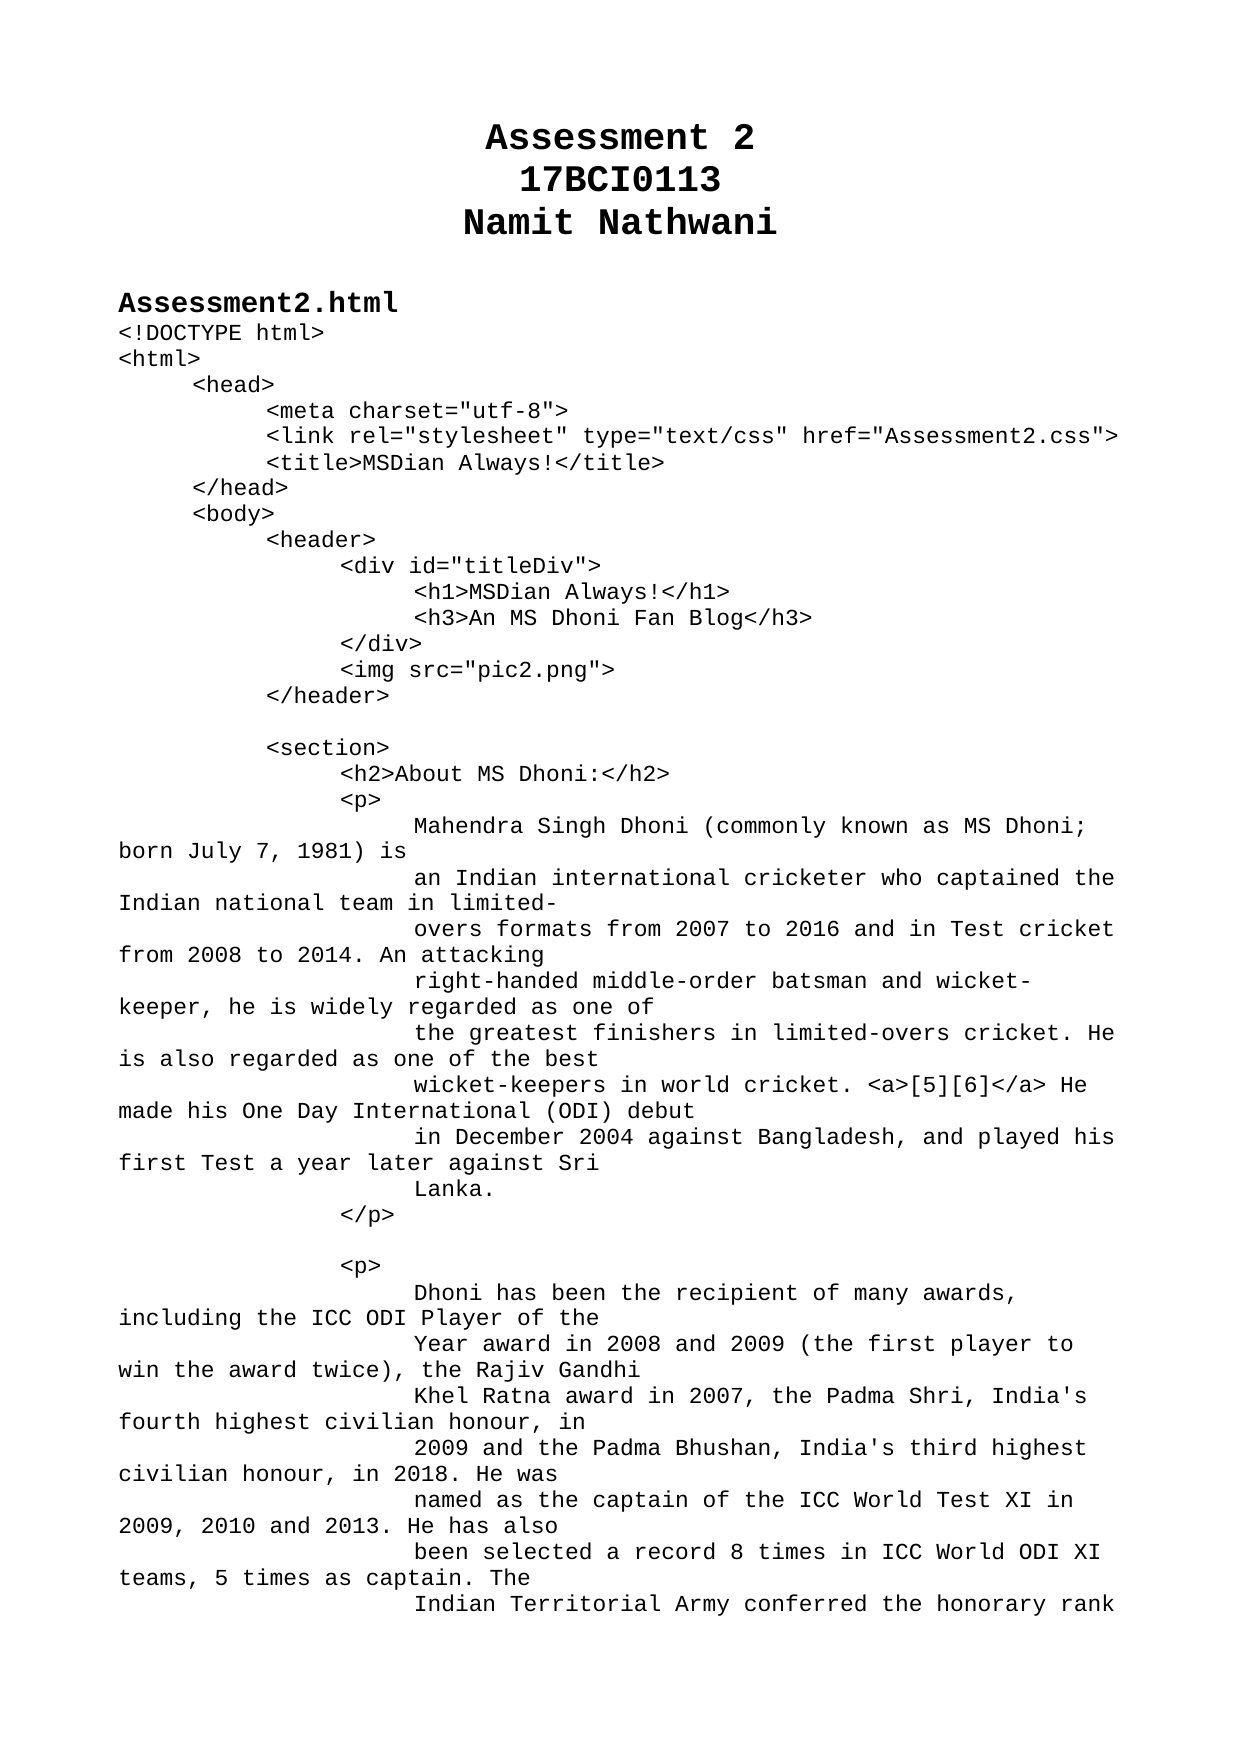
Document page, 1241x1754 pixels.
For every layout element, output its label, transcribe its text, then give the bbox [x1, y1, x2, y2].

text 2009 and the Padma Bhushan, India's third highest civilian honour, in 2018. He was [118, 1436, 1122, 1488]
text <title>MSDian Always!</title> [118, 451, 1122, 477]
text </p> [118, 1203, 1122, 1229]
text Mahendra Singh Dhoni (commonly known as MS Dhoni; born July 7, 1981) is [118, 814, 1122, 866]
text <div id="titleDiv"> [118, 554, 1122, 581]
text been selected a record 8 times in ICC World ODI XI teams, 5 times as captain. The [118, 1540, 1122, 1592]
text named as the captain of the ICC World Test XI in 2009, 2010 and 2013. He has also [118, 1488, 1122, 1540]
text <p> [118, 1255, 1122, 1281]
text <head> [118, 373, 1122, 399]
text 17BCI0113 [118, 161, 1122, 203]
text <h2>About MS Dhoni:</h2> [118, 762, 1122, 788]
text Lanka. [118, 1177, 1122, 1203]
text Dhoni has been the recipient of many awards, including the ICC ODI Player of the [118, 1281, 1122, 1333]
text Assessment 2 [118, 118, 1122, 161]
text the greatest finishers in limited-overs cricket. He is also regarded as one of the best [118, 1021, 1122, 1073]
text in December 2004 against Bangladesh, and played his first Test a year later against Sri [118, 1125, 1122, 1177]
text <h3>An MS Dhoni Fan Blog</h3> [118, 606, 1122, 632]
text right-handed middle-order batsman and wicket-keeper, he is widely regarded as one of [118, 969, 1122, 1021]
text overs formats from 2007 to 2016 and in Test cricket from 2008 to 2014. An attacking [118, 918, 1122, 969]
text <body> [118, 503, 1122, 529]
text wicket-keepers in world cricket. <a>[5][6]</a> He made his One Day International (ODI) debut [118, 1073, 1122, 1125]
text <link rel="stylesheet" type="text/css" href="Assessment2.css"> [118, 425, 1122, 451]
text Assessment2.html [118, 288, 1122, 321]
text Year award in 2008 and 2009 (the first player to win the award twice), the Rajiv Gandhi [118, 1333, 1122, 1384]
text Indian Territorial Army conferred the honorary rank [118, 1592, 1122, 1618]
text </div> [118, 632, 1122, 658]
text <h1>MSDian Always!</h1> [118, 581, 1122, 606]
text <header> [118, 529, 1122, 554]
text Namit Nathwani [118, 203, 1122, 246]
text <img src="pic2.png"> [118, 658, 1122, 684]
text <p> [118, 788, 1122, 814]
text </head> [118, 477, 1122, 503]
text <meta charset="utf-8"> [118, 399, 1122, 425]
text <html> [118, 347, 1122, 373]
text </header> [118, 684, 1122, 710]
text <!DOCTYPE html> [118, 321, 1122, 347]
text <section> [118, 736, 1122, 762]
text Khel Ratna award in 2007, the Padma Shri, India's fourth highest civilian honour, in [118, 1384, 1122, 1436]
text an Indian international cricketer who captained the Indian national team in limited- [118, 866, 1122, 918]
